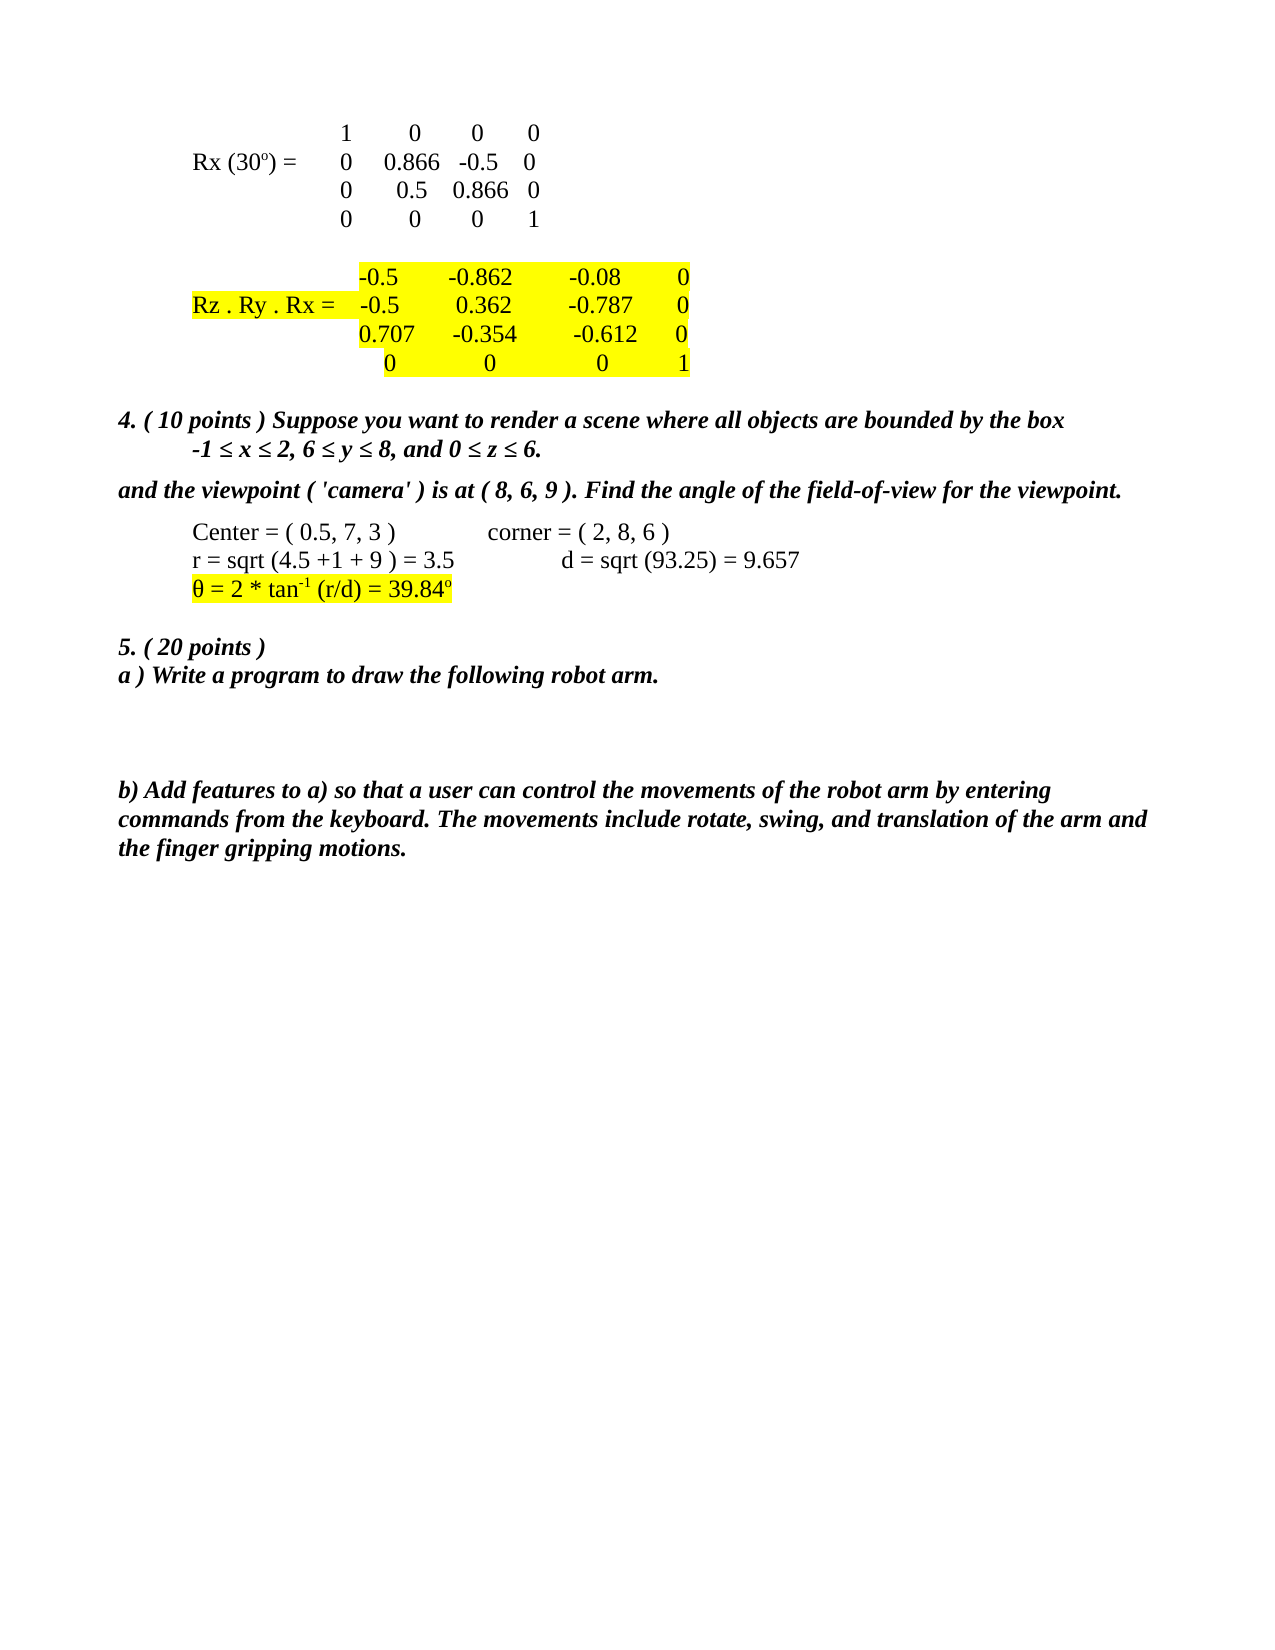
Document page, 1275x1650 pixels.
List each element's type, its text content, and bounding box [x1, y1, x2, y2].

text b) Add features to a) so that a user can control the movements of the robot arm by entering commands from the keyboard. The movements include rotate, swing, and translation of the arm and the finger gripping motions. [118, 776, 1157, 862]
list -1 ≤ x ≤ 2, 6 ≤ y ≤ 8, and 0 ≤ z ≤ 6. [162, 434, 1157, 463]
text r = sqrt (4.5 +1 + 9 ) = 3.5 d = sqrt (93.25) = 9.657 [118, 546, 1157, 574]
text Rz . Ry . Rx = -0.5 0.362 -0.787 0 [118, 291, 1157, 319]
text Center = ( 0.5, 7, 3 ) corner = ( 2, 8, 6 ) [118, 517, 1157, 546]
text -0.5 -0.862 -0.08 0 [118, 262, 1157, 291]
text 4. ( 10 points ) Suppose you want to render a scene where all objects are bounded by the box [118, 406, 1157, 434]
text 0 0 0 1 [118, 204, 1157, 233]
text θ = 2 * tan-1 (r/d) = 39.84o [118, 574, 1157, 603]
text 0 0.5 0.866 0 [118, 176, 1157, 204]
text Rx (30o) = 0 0.866 -0.5 0 [118, 147, 1157, 176]
text 1 0 0 0 [118, 118, 1157, 147]
text 0 0 0 1 [118, 348, 1157, 377]
text 0.707 -0.354 -0.612 0 [118, 319, 1157, 348]
text 5. ( 20 points ) a ) Write a program to draw the following robot arm. [118, 632, 1157, 689]
text and the viewpoint ( 'camera' ) is at ( 8, 6, 9 ). Find the angle of the field-of-view for the viewpoint. [118, 476, 1157, 504]
